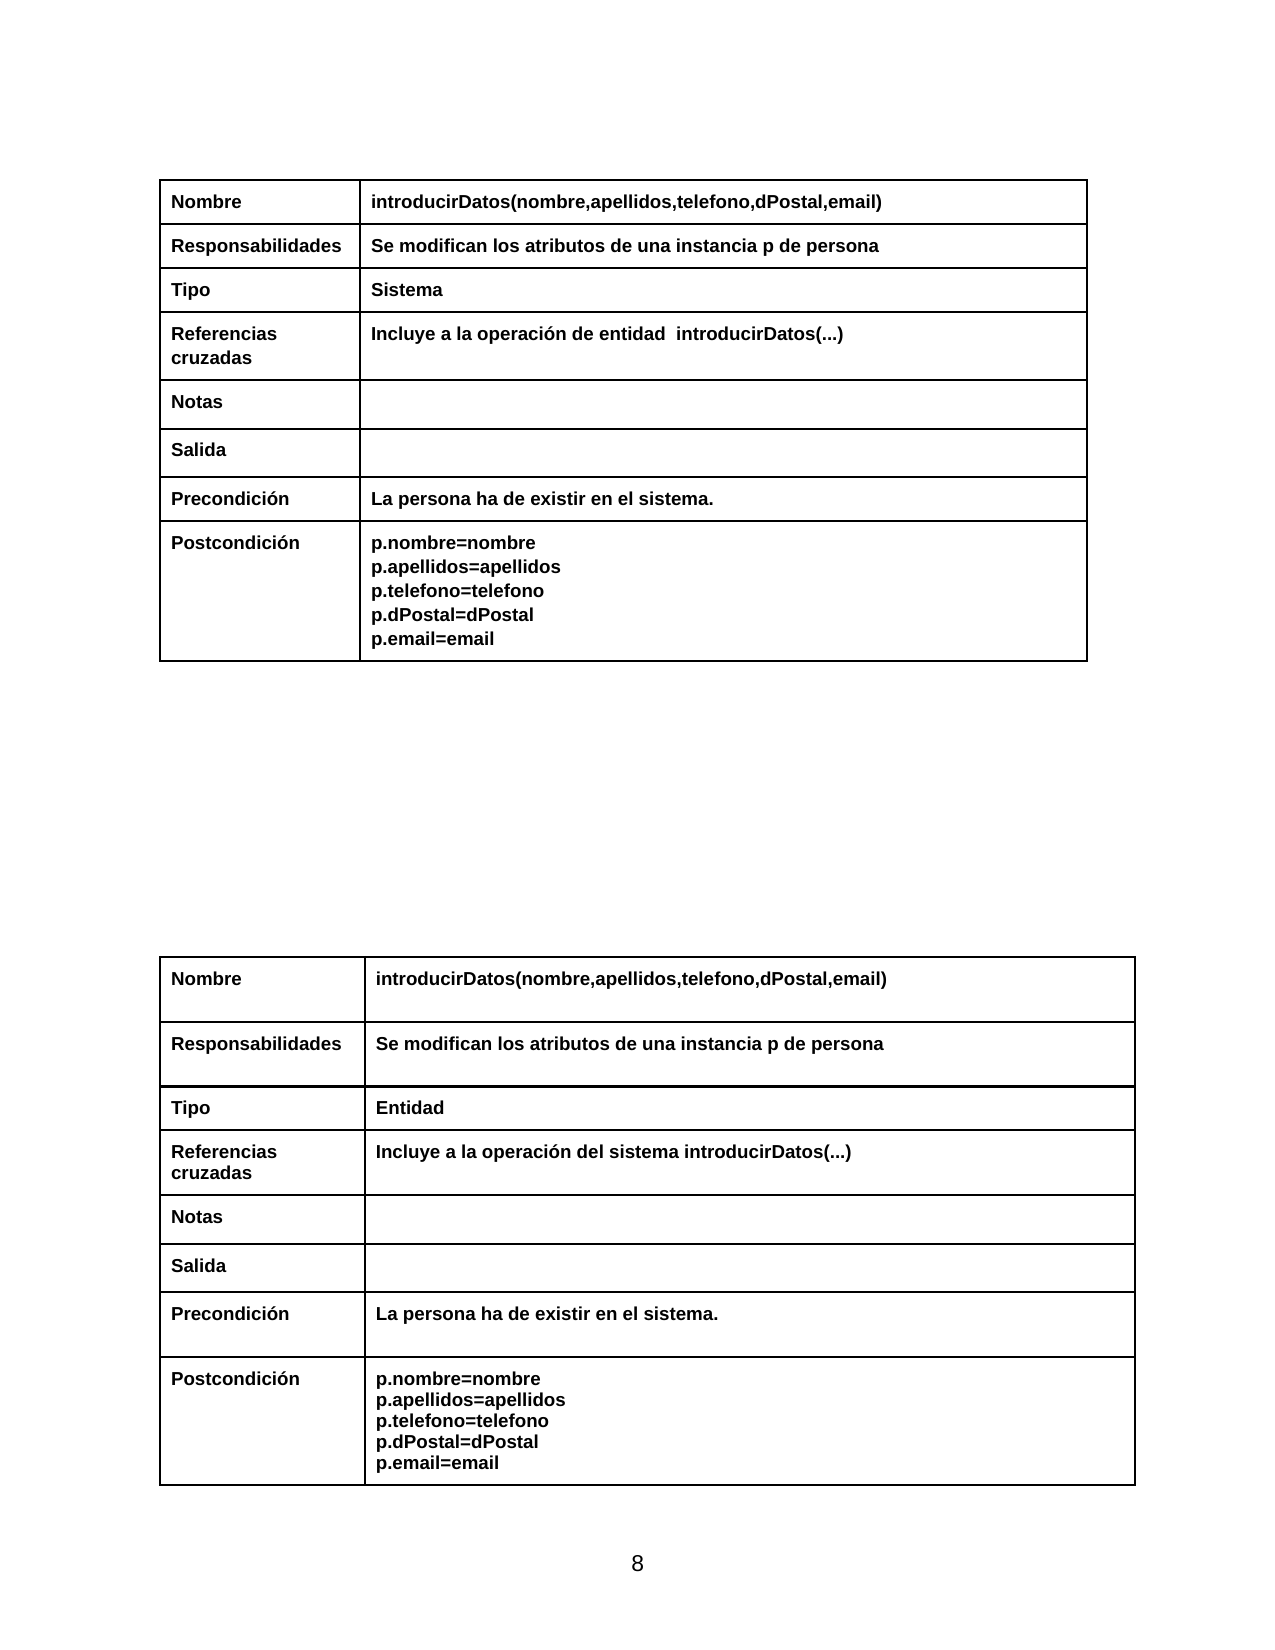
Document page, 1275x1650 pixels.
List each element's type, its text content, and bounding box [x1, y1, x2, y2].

table_cell Salida [161, 1245, 364, 1291]
table_cell Entidad [366, 1088, 1134, 1129]
table_cell Se modifican los atributos de una instancia p de persona [361, 225, 1086, 267]
table_cell Precondición [161, 1293, 364, 1356]
table_cell Postcondición [161, 1358, 364, 1483]
table_cell Se modifican los atributos de una instancia p de persona [366, 1023, 1134, 1085]
table_cell La persona ha de existir en el sistema. [366, 1293, 1134, 1356]
table_cell [366, 1196, 1134, 1242]
table_cell [361, 381, 1086, 427]
table_cell Responsabilidades [161, 1023, 364, 1085]
table_cell Notas [161, 381, 359, 427]
table_cell La persona ha de existir en el sistema. [361, 478, 1086, 520]
table_header introducirDatos(nombre,apellidos,telefono,dPostal,email) [366, 958, 1134, 1021]
table_cell Tipo [161, 1088, 364, 1129]
table_cell p.nombre=nombre p.apellidos=apellidos p.telefono=telefono p.dPostal=dPostal p.email=email [361, 522, 1086, 660]
table_cell Referencias cruzadas [161, 313, 359, 379]
table_cell p.nombre=nombre p.apellidos=apellidos p.telefono=telefono p.dPostal=dPostal p.email=email [366, 1358, 1134, 1483]
table_header introducirDatos(nombre,apellidos,telefono,dPostal,email) [361, 181, 1086, 223]
table_cell Incluye a la operación de entidad introducirDatos(...) [361, 313, 1086, 379]
table_header Nombre [161, 181, 359, 223]
table_cell Tipo [161, 269, 359, 311]
table_cell [361, 430, 1086, 476]
table_cell [366, 1245, 1134, 1291]
table_cell Incluye a la operación del sistema introducirDatos(...) [366, 1131, 1134, 1194]
table_cell Precondición [161, 478, 359, 520]
table_cell Postcondición [161, 522, 359, 660]
table_cell Notas [161, 1196, 364, 1242]
table_cell Referencias cruzadas [161, 1131, 364, 1194]
table_cell Salida [161, 430, 359, 476]
table_cell Responsabilidades [161, 225, 359, 267]
table_header Nombre [161, 958, 364, 1021]
table_cell Sistema [361, 269, 1086, 311]
